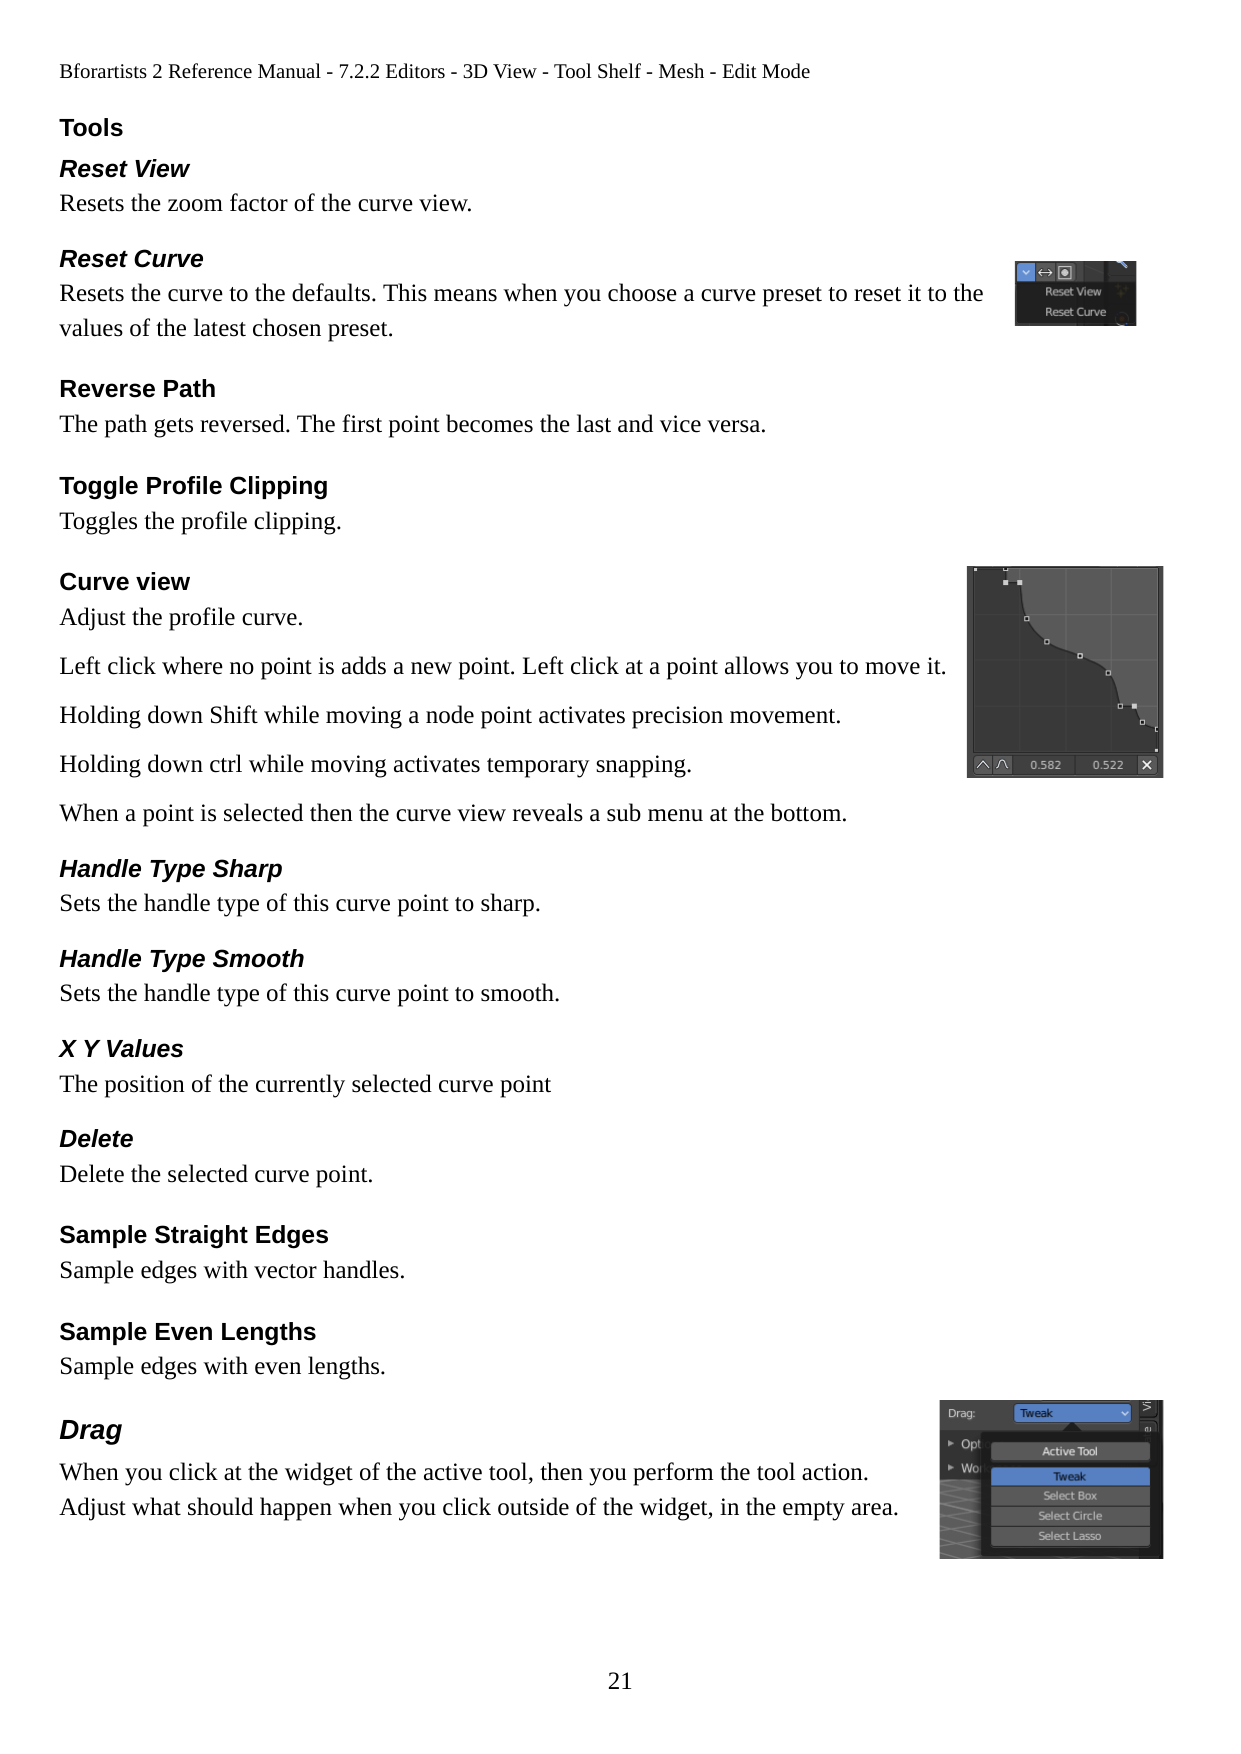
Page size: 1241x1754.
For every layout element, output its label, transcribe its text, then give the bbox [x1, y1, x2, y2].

subtitle Delete [59, 1124, 1181, 1152]
text Left click where no point is adds a new point. Left click at a point allows you to move it. [59, 651, 966, 680]
subtitle Toggle Profile Clipping [59, 471, 1181, 499]
text Sample edges with vector handles. [59, 1255, 1181, 1284]
subtitle Reset View [59, 154, 1181, 182]
subtitle Sample Straight Edges [59, 1220, 1181, 1249]
text Sets the handle type of this curve point to sharp. [59, 888, 1181, 917]
subtitle Curve view [59, 567, 966, 596]
text Adjust the profile curve. [59, 602, 966, 631]
subtitle Handle Type Smooth [59, 944, 1181, 972]
text Sets the handle type of this curve point to smooth. [59, 978, 1181, 1007]
text When you click at the widget of the active tool, then you perform the tool action. Adjust what should happen when you click outside of the widget, in the empty area. [59, 1457, 939, 1521]
text Holding down Shift while moving a node point activates precision movement. [59, 700, 966, 729]
subtitle Drag [59, 1413, 939, 1445]
subtitle [1164, 1413, 1181, 1445]
subtitle Reset Curve [59, 244, 1181, 272]
text The path gets reversed. The first point becomes the last and vice versa. [59, 409, 1181, 438]
picture [939, 1400, 1164, 1559]
picture [1014, 261, 1137, 326]
text Delete the selected curve point. [59, 1159, 1181, 1187]
text When a point is selected then the curve view reveals a sub menu at the bottom. [59, 798, 1181, 827]
picture [966, 566, 1164, 778]
subtitle Handle Type Sharp [59, 854, 1181, 882]
subtitle Tools [59, 113, 1181, 141]
text Holding down ctrl while moving activates temporary snapping. [59, 749, 966, 778]
subtitle X Y Values [59, 1034, 1181, 1062]
subtitle Sample Even Lengths [59, 1317, 1181, 1345]
subtitle Reverse Path [59, 374, 1181, 403]
subtitle [1164, 567, 1181, 596]
text Resets the curve to the defaults. This means when you choose a curve preset to reset it to the values of the latest chosen preset. [59, 278, 1181, 342]
text Toggles the profile clipping. [59, 506, 1181, 534]
text Resets the zoom factor of the curve view. [59, 188, 1181, 217]
text Sample edges with even lengths. [59, 1351, 1181, 1380]
text The position of the currently selected curve point [59, 1069, 1181, 1097]
